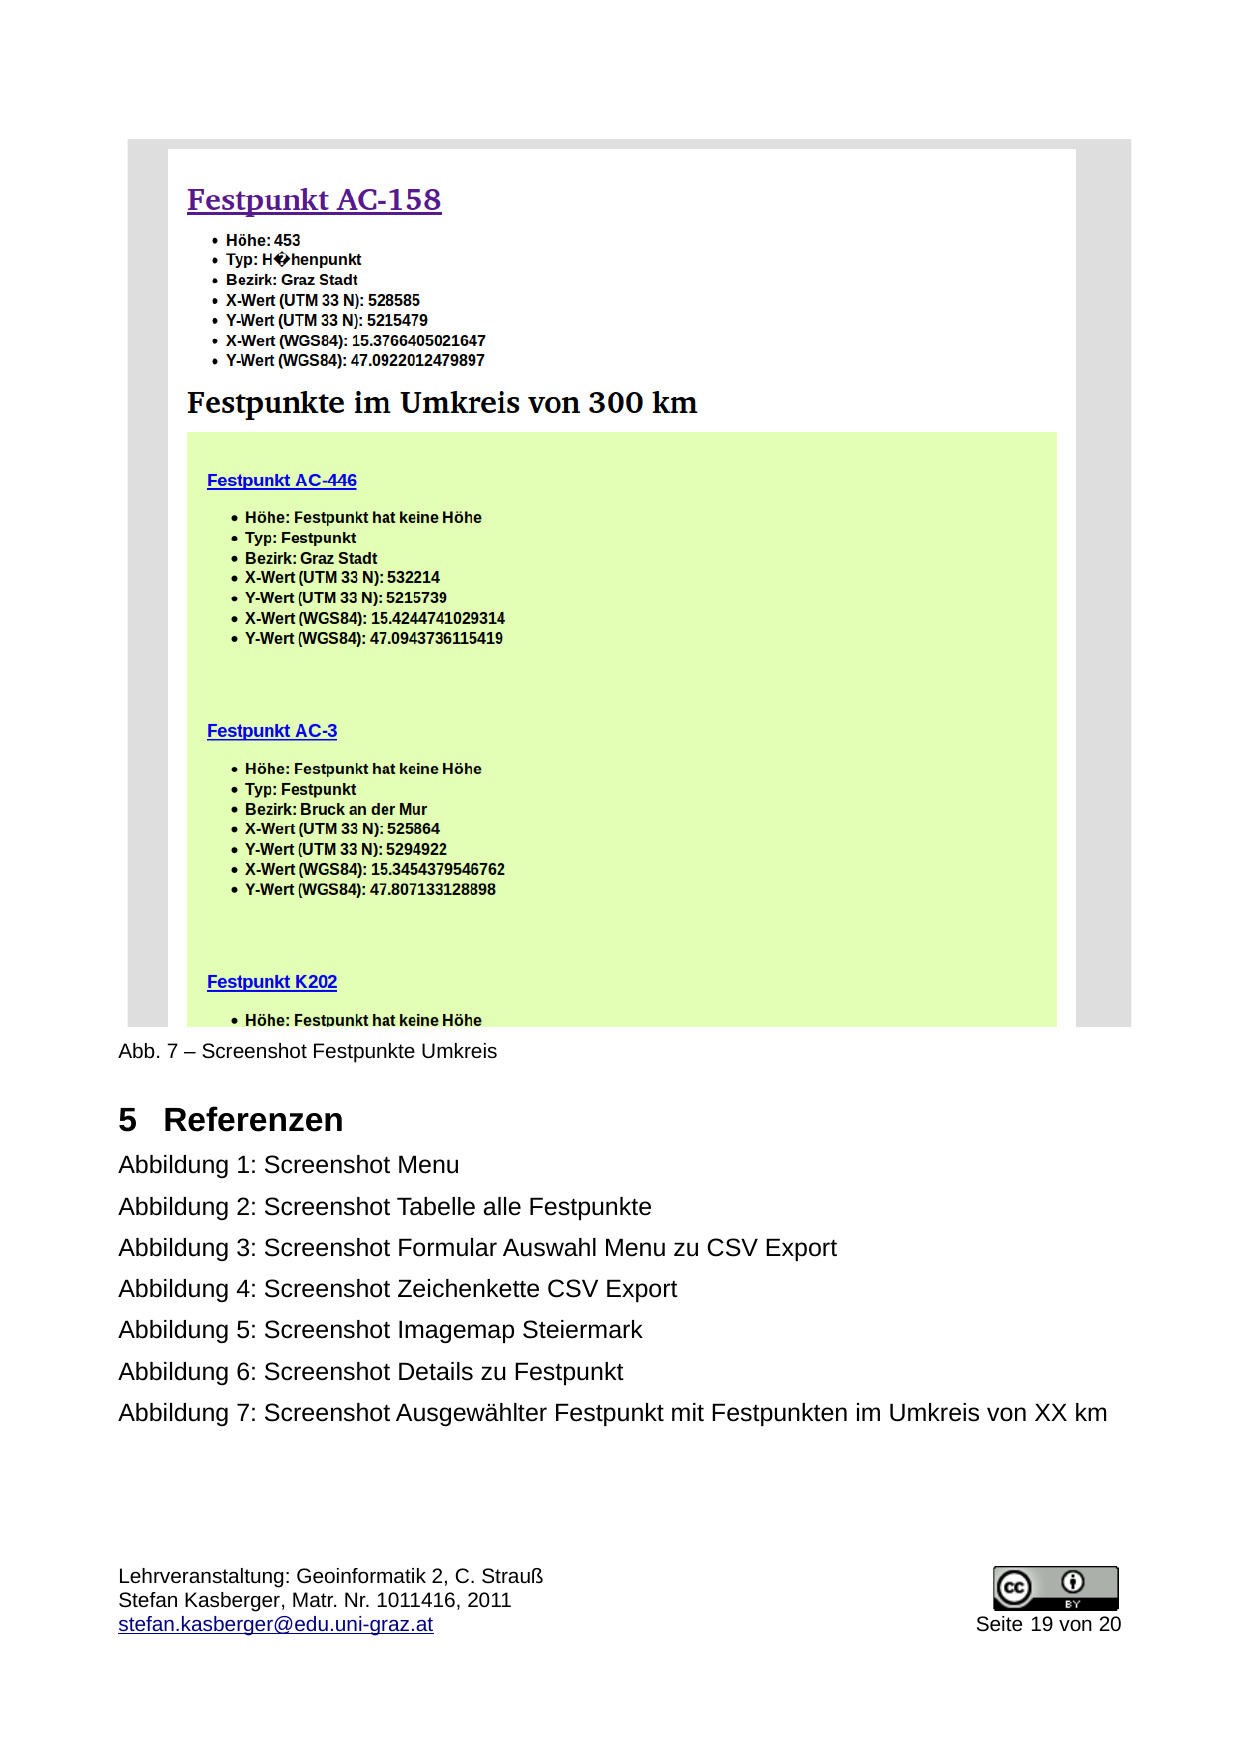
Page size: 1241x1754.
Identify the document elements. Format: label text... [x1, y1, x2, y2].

text Abb. 7 – Screenshot Festpunkte Umkreis [118, 118, 1122, 1062]
picture [993, 1566, 1119, 1611]
text Abbildung 4: Screenshot Zeichenkette CSV Export [118, 1274, 1122, 1303]
subtitle Referenzen [118, 1099, 1122, 1138]
picture [127, 139, 1132, 1027]
text Abbildung 3: Screenshot Formular Auswahl Menu zu CSV Export [118, 1233, 1122, 1262]
text Abbildung 5: Screenshot Imagemap Steiermark [118, 1316, 1122, 1344]
text Abbildung 7: Screenshot Ausgewählter Festpunkt mit Festpunkten im Umkreis von XX km [118, 1398, 1122, 1427]
text Abbildung 6: Screenshot Details zu Festpunkt [118, 1357, 1122, 1386]
text Abbildung 1: Screenshot Menu [118, 1151, 1122, 1179]
text Abbildung 2: Screenshot Tabelle alle Festpunkte [118, 1192, 1122, 1221]
